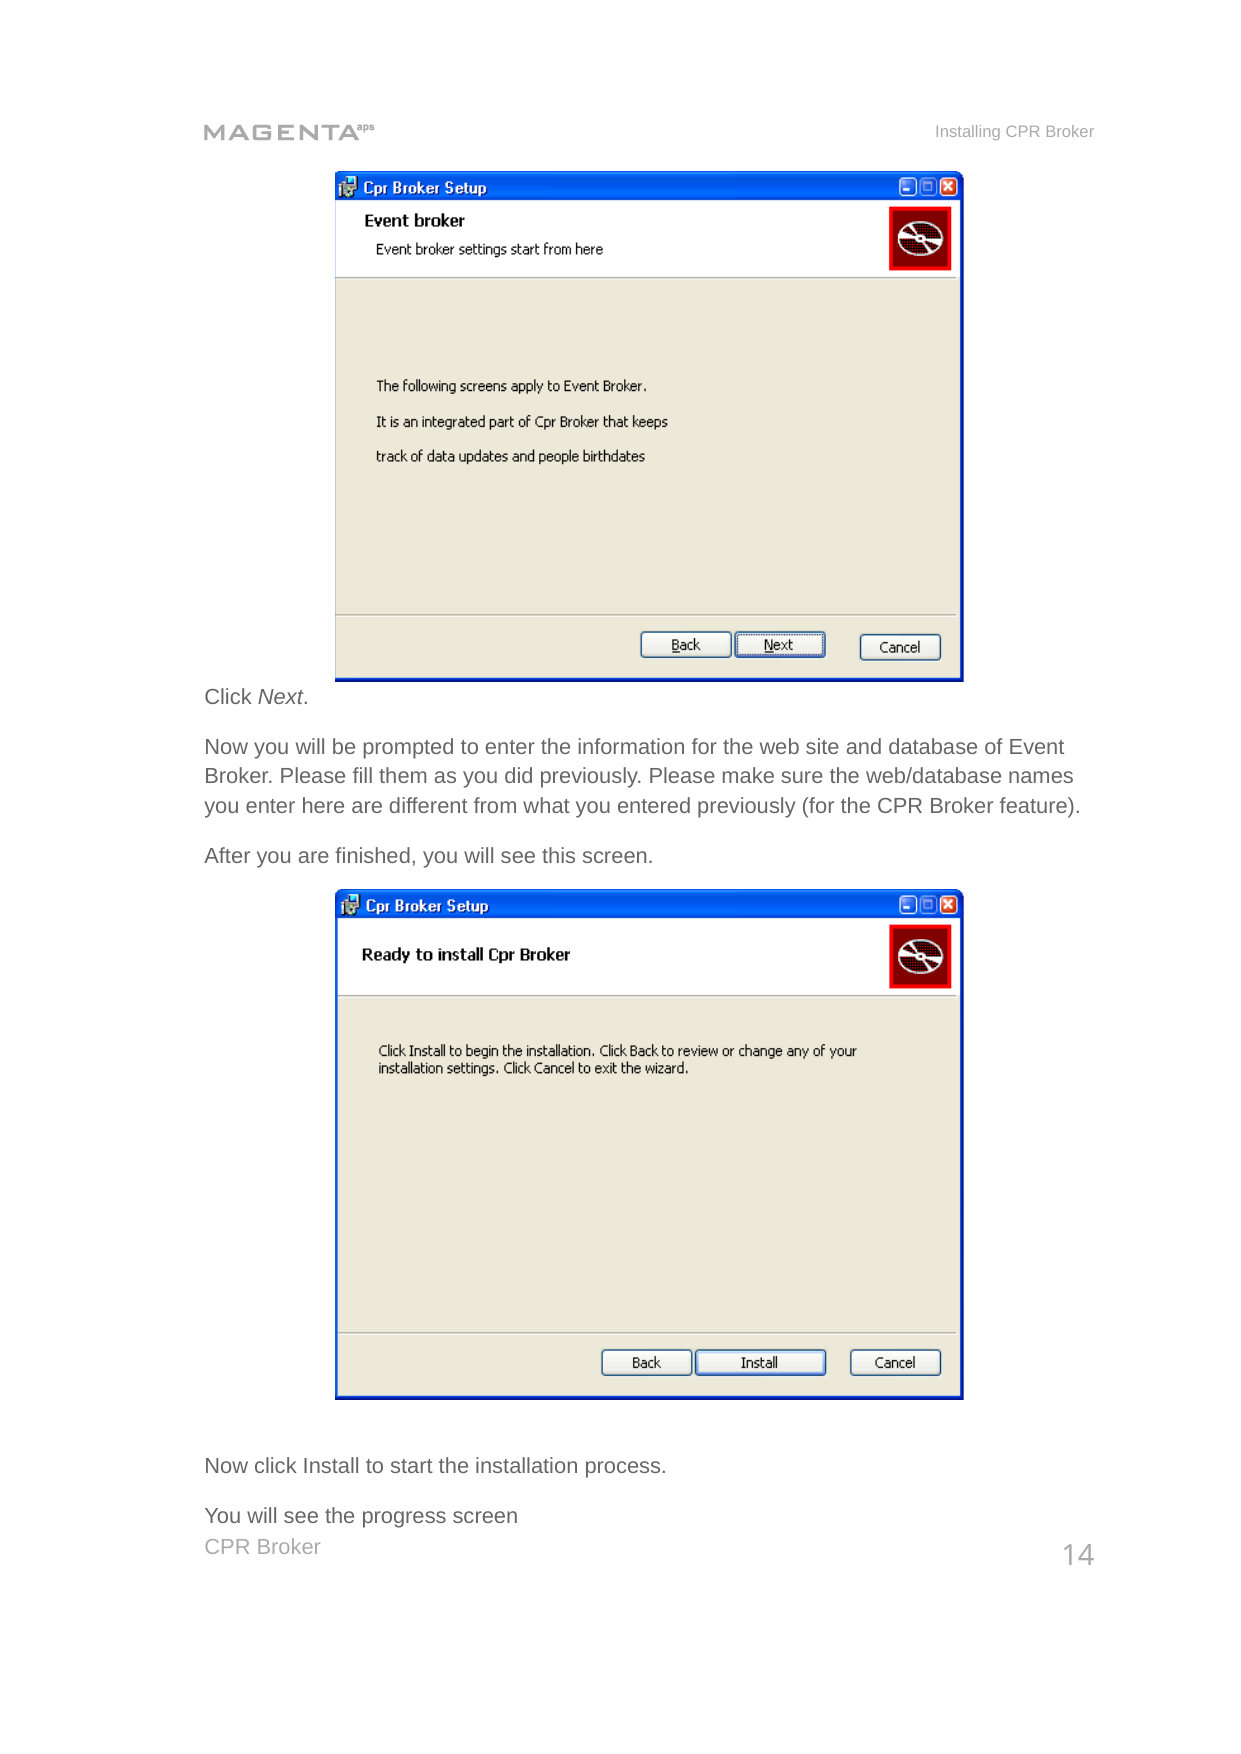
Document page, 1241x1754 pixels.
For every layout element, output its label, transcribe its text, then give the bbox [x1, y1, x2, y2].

picture [335, 889, 964, 1400]
text Now you will be prompted to enter the information for the web site and database of Event Broker. Please fill them as you did previously. Please make sure the web/database names you enter here are different from what you entered previously (for the CPR Broker feature). [204, 731, 1094, 819]
text Now click Install to start the installation process. [204, 1450, 1094, 1479]
picture [335, 171, 964, 682]
text Click Next. [204, 171, 1094, 711]
text After you are finished, you will see this screen. [204, 840, 1094, 869]
text You will see the progress screen [204, 1500, 1094, 1529]
